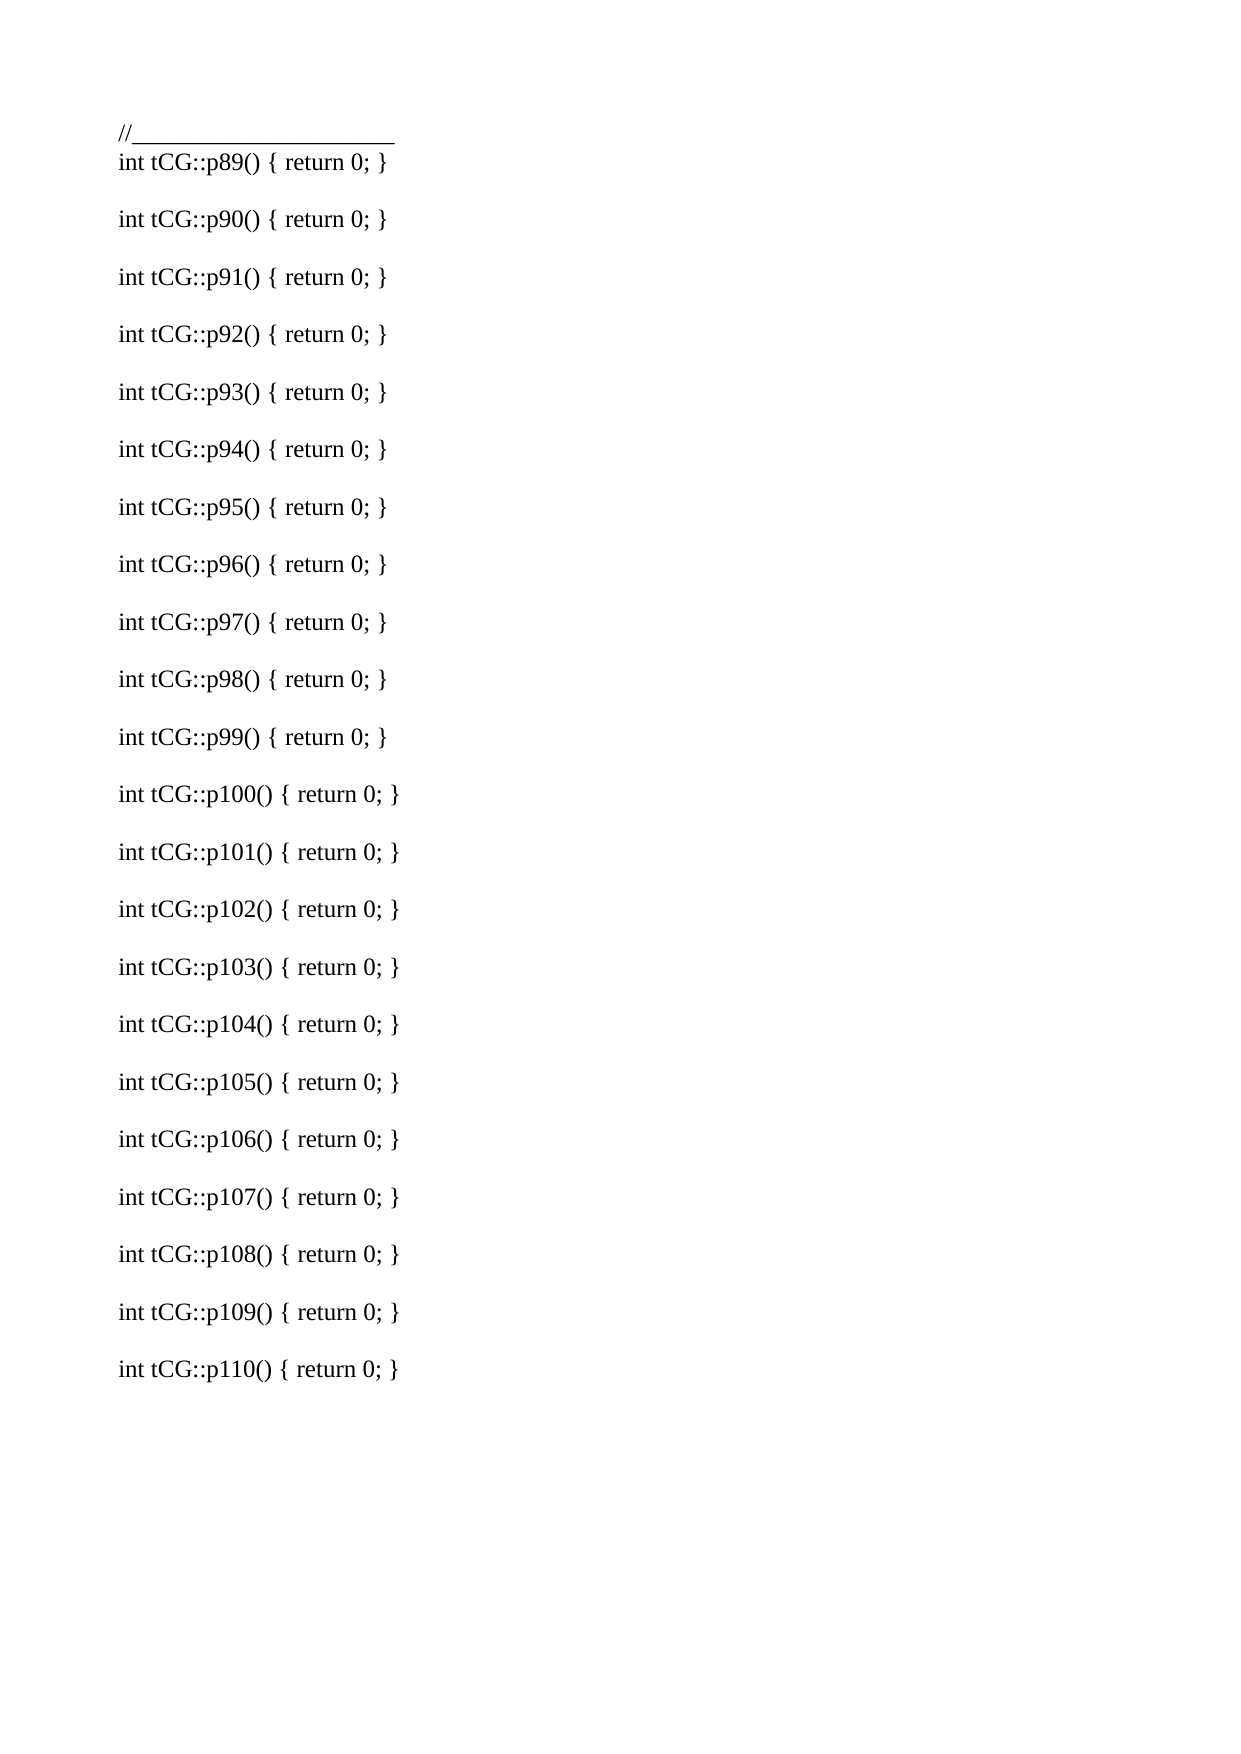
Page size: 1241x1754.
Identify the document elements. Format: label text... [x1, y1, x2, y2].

text int tCG::p105() { return 0; } [118, 1067, 1122, 1096]
text int tCG::p103() { return 0; } [118, 952, 1122, 981]
text int tCG::p95() { return 0; } [118, 492, 1122, 521]
text int tCG::p102() { return 0; } [118, 894, 1122, 923]
text int tCG::p101() { return 0; } [118, 837, 1122, 866]
text int tCG::p89() { return 0; } [118, 147, 1122, 176]
text int tCG::p108() { return 0; } [118, 1239, 1122, 1268]
text int tCG::p109() { return 0; } [118, 1297, 1122, 1326]
text int tCG::p94() { return 0; } [118, 434, 1122, 463]
text int tCG::p96() { return 0; } [118, 549, 1122, 578]
text int tCG::p93() { return 0; } [118, 377, 1122, 406]
text int tCG::p92() { return 0; } [118, 319, 1122, 348]
text int tCG::p110() { return 0; } [118, 1354, 1122, 1383]
text int tCG::p99() { return 0; } [118, 722, 1122, 751]
text //_____________________ [118, 118, 1122, 147]
text int tCG::p106() { return 0; } [118, 1124, 1122, 1153]
text int tCG::p97() { return 0; } [118, 607, 1122, 636]
text int tCG::p104() { return 0; } [118, 1009, 1122, 1038]
text int tCG::p100() { return 0; } [118, 779, 1122, 808]
text int tCG::p98() { return 0; } [118, 664, 1122, 693]
text int tCG::p107() { return 0; } [118, 1182, 1122, 1211]
text int tCG::p91() { return 0; } [118, 262, 1122, 291]
text int tCG::p90() { return 0; } [118, 204, 1122, 233]
